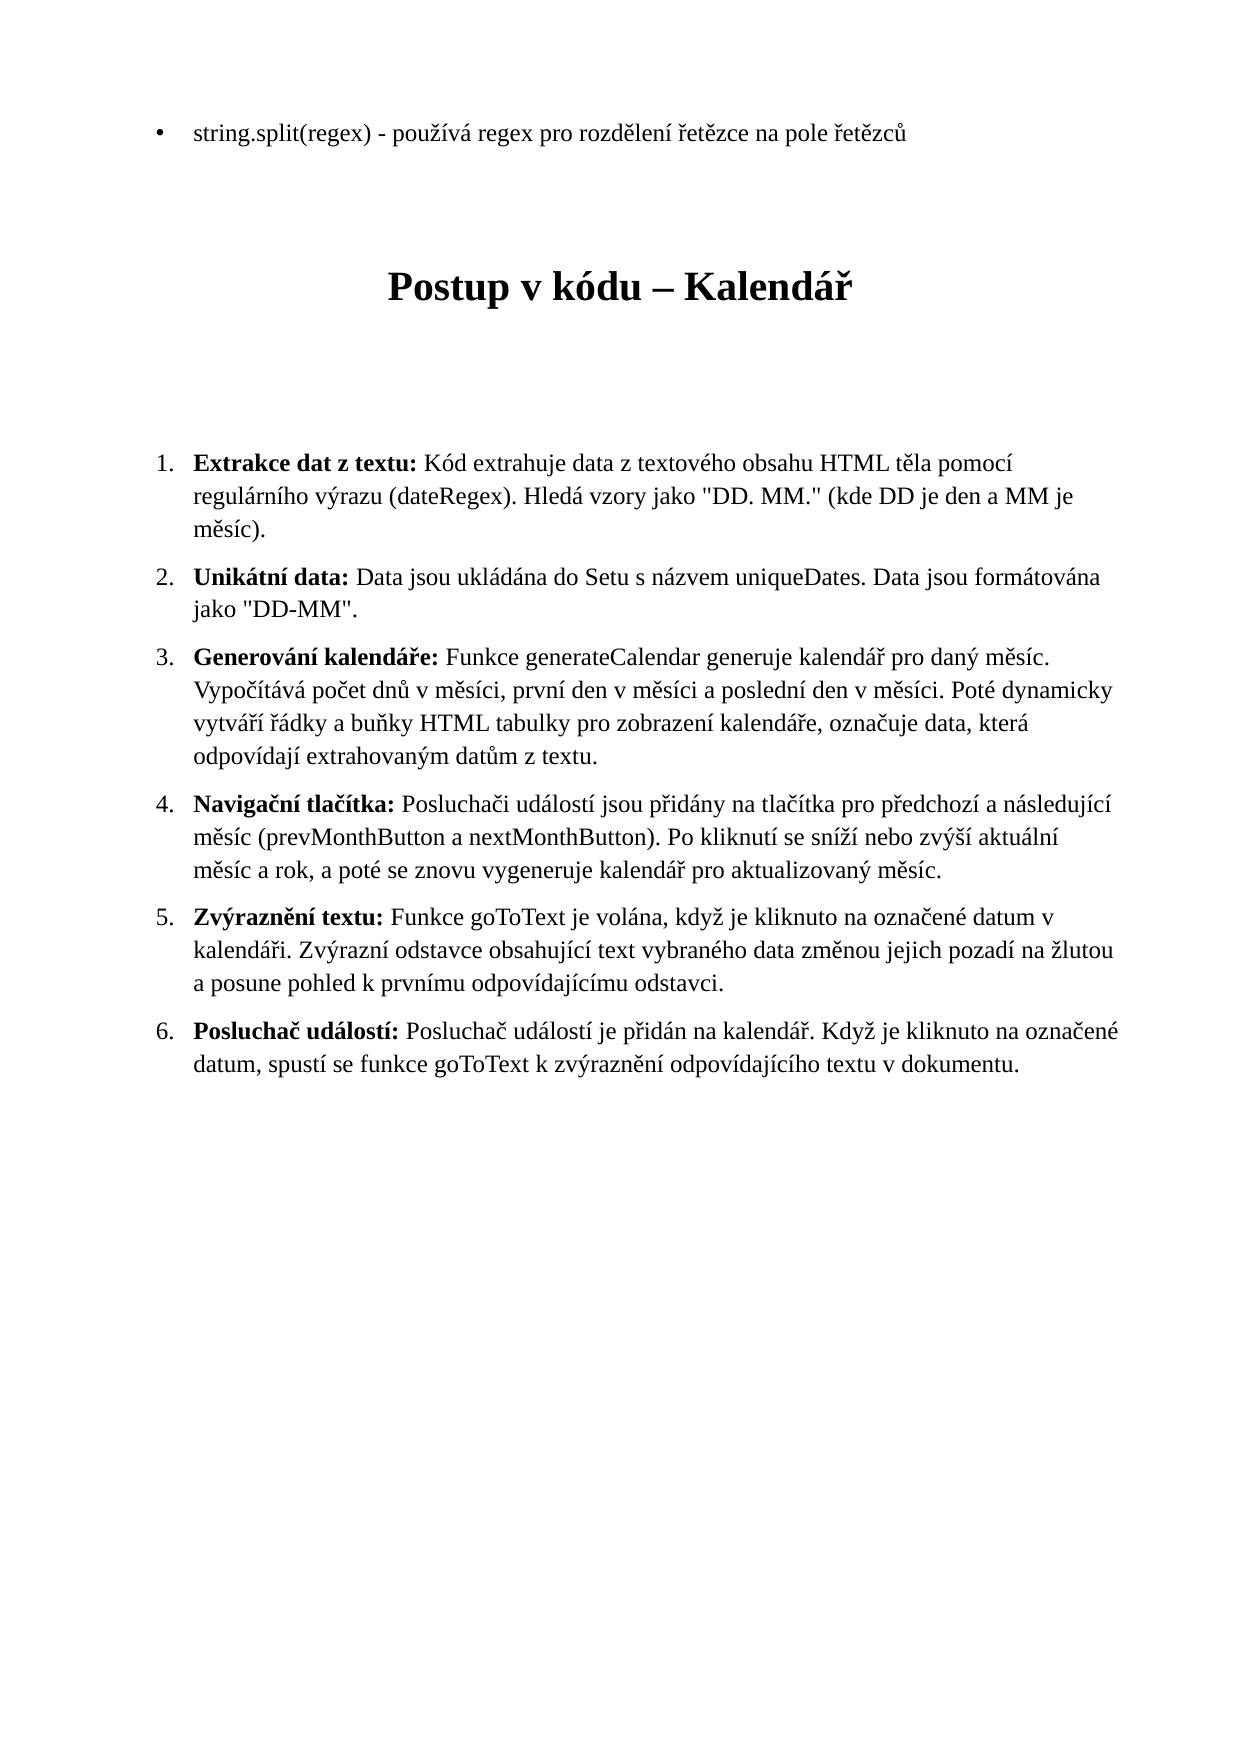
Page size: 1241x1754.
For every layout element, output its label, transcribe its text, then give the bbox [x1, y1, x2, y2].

list Unikátní data: Data jsou ukládána do Setu s názvem uniqueDates. Data jsou formátována jako "DD-MM". [156, 562, 1122, 623]
text Postup v kódu – Kalendář [118, 261, 1122, 309]
list Posluchač událostí: Posluchač událostí je přidán na kalendář. Když je kliknuto na označené datum, spustí se funkce goToText k zvýraznění odpovídajícího textu v dokumentu. [156, 1016, 1122, 1078]
list string.split(regex) - používá regex pro rozdělení řetězce na pole řetězců [156, 118, 1122, 147]
list Navigační tlačítka: Posluchači událostí jsou přidány na tlačítka pro předchozí a následující měsíc (prevMonthButton a nextMonthButton). Po kliknutí se sníží nebo zvýší aktuální měsíc a rok, a poté se znovu vygeneruje kalendář pro aktualizovaný měsíc. [156, 789, 1122, 884]
list Zvýraznění textu: Funkce goToText je volána, když je kliknuto na označené datum v kalendáři. Zvýrazní odstavce obsahující text vybraného data změnou jejich pozadí na žlutou a posune pohled k prvnímu odpovídajícímu odstavci. [156, 902, 1122, 997]
list Generování kalendáře: Funkce generateCalendar generuje kalendář pro daný měsíc. Vypočítává počet dnů v měsíci, první den v měsíci a poslední den v měsíci. Poté dynamicky vytváří řádky a buňky HTML tabulky pro zobrazení kalendáře, označuje data, která odpovídají extrahovaným datům z textu. [156, 642, 1122, 770]
list Extrakce dat z textu: Kód extrahuje data z textového obsahu HTML těla pomocí regulárního výrazu (dateRegex). Hledá vzory jako "DD. MM." (kde DD je den a MM je měsíc). [156, 448, 1122, 543]
